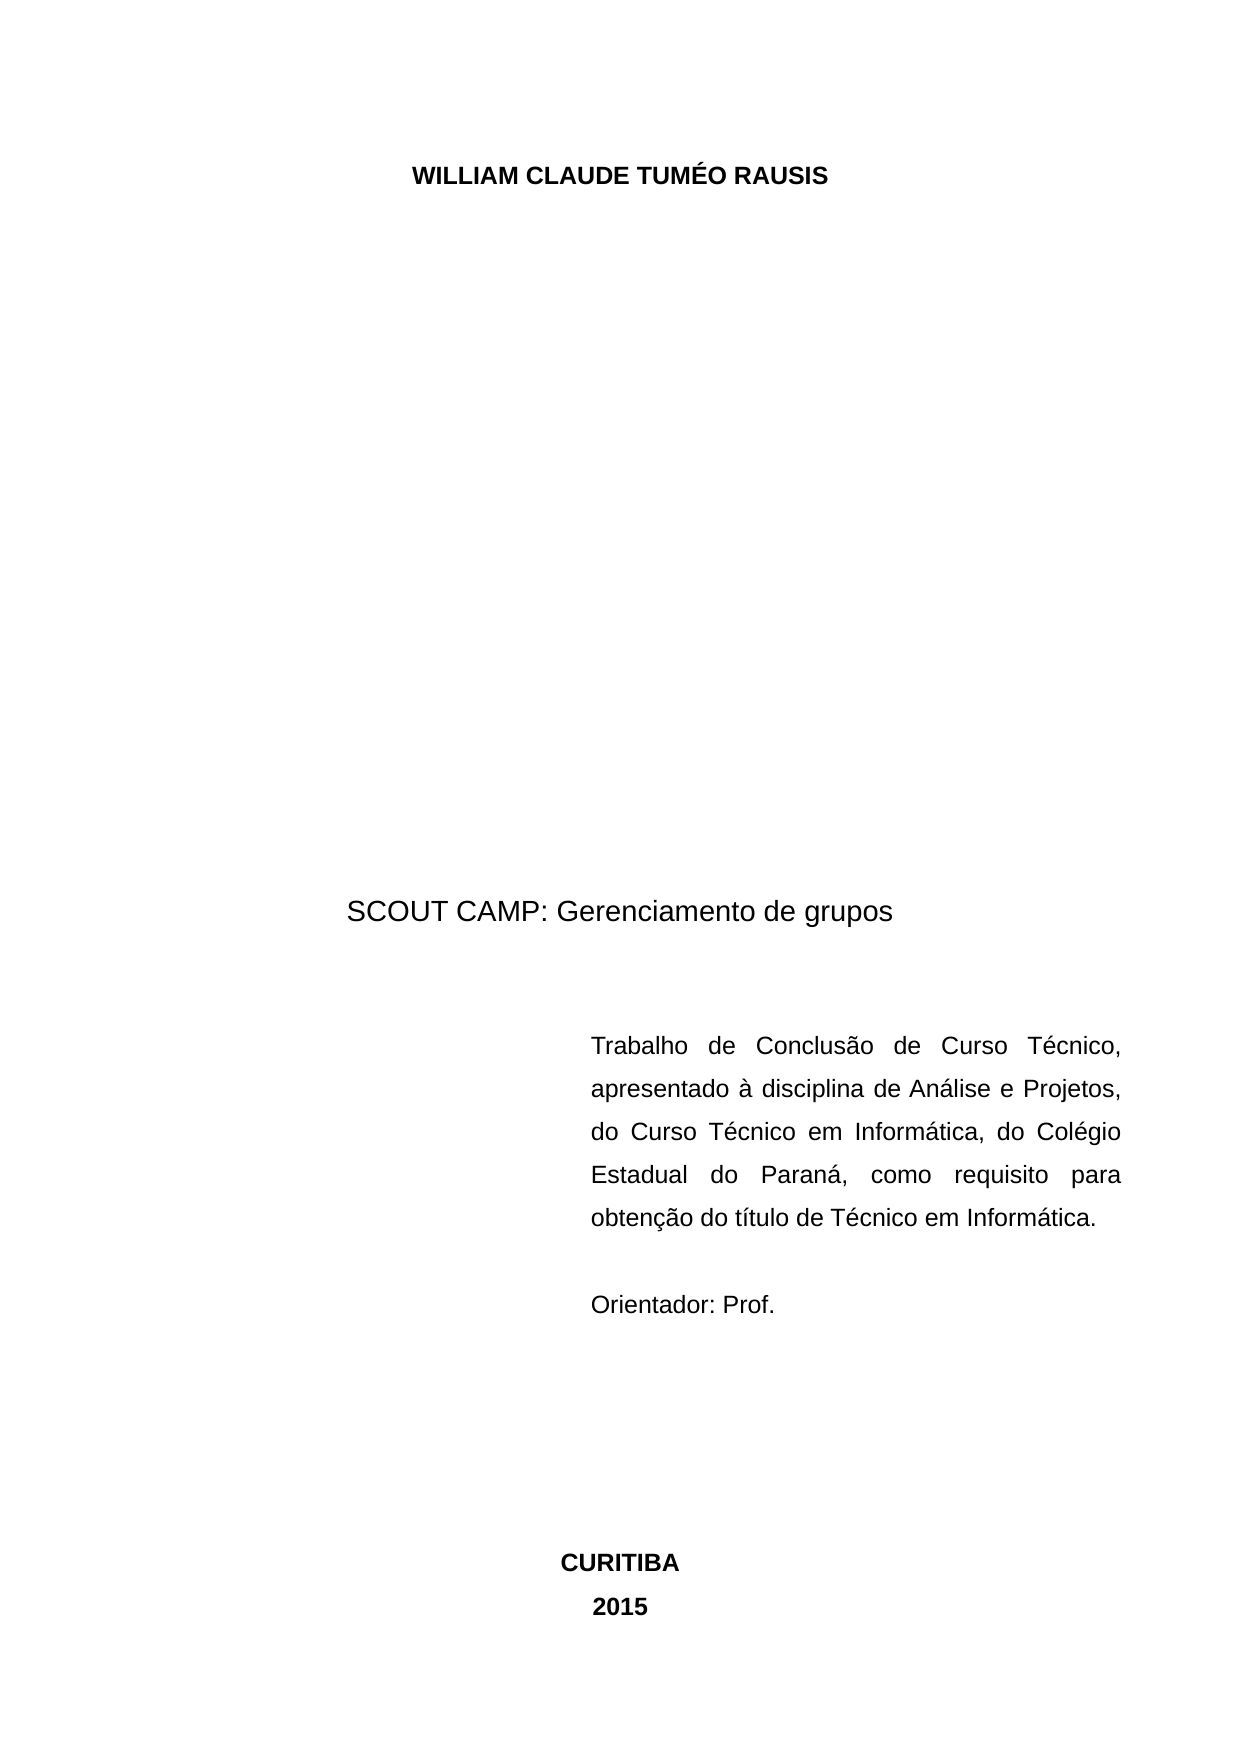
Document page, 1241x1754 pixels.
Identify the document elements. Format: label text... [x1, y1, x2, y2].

text 2015 [118, 1592, 1122, 1620]
text Orientador: Prof. [591, 1290, 1122, 1318]
text WILLIAM CLAUDE TUMÉO RAUSIS [118, 161, 1122, 190]
text SCOUT CAMP: Gerenciamento de grupos [118, 894, 1122, 928]
text Trabalho de Conclusão de Curso Técnico, apresentado à disciplina de Análise e Projetos, do Curso Técnico em Informática, do Colégio Estadual do Paraná, como requisito para obtenção do título de Técnico em Informática. [591, 1031, 1122, 1232]
text CURITIBA [118, 1548, 1122, 1577]
